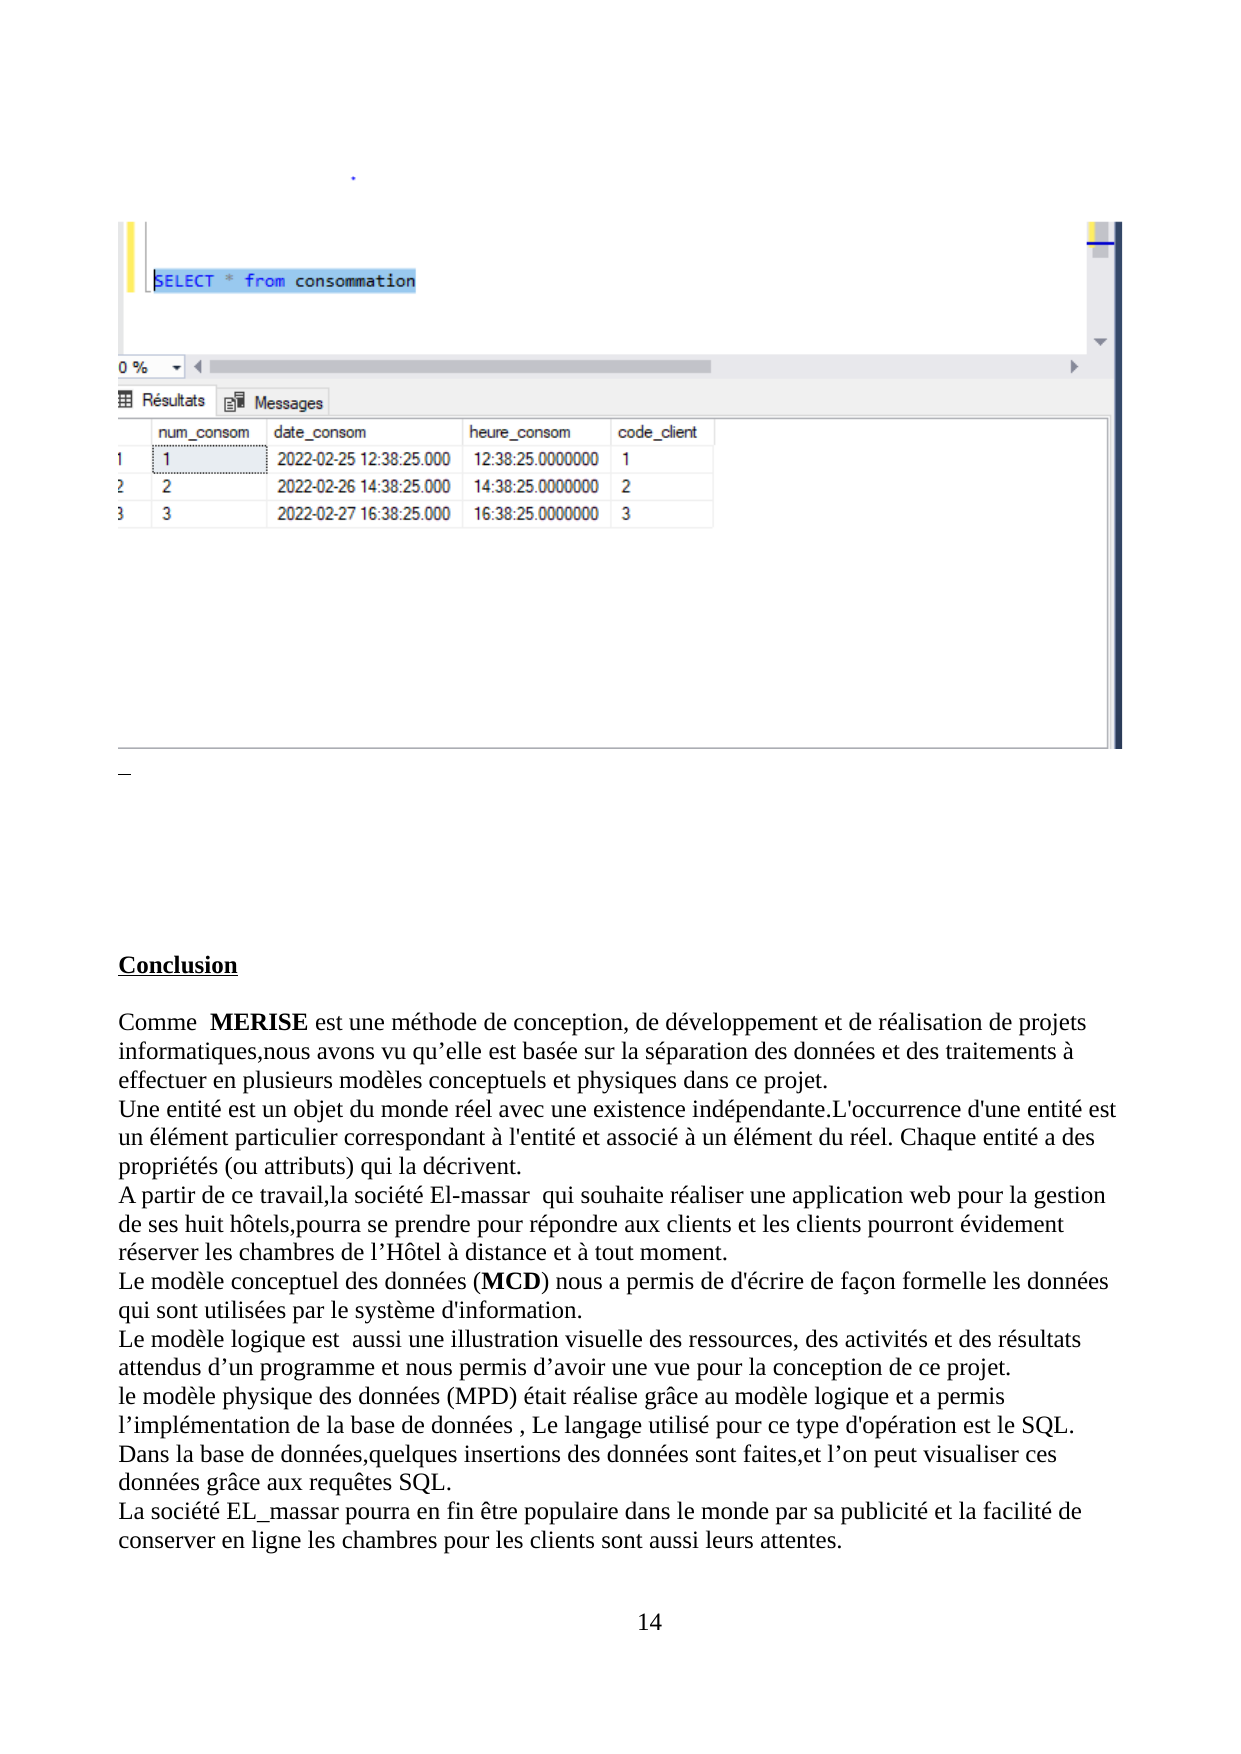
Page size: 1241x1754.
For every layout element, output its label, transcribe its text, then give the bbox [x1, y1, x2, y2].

text Le modèle logique est aussi une illustration visuelle des ressources, des activités et des résultats attendus d’un programme et nous permis d’avoir une vue pour la conception de ce projet. [118, 1324, 1122, 1381]
text Dans la base de données,quelques insertions des données sont faites,et l’on peut visualiser ces données grâce aux requêtes SQL. [118, 1439, 1122, 1496]
text La société EL_massar pourra en fin être populaire dans le monde par sa publicité et la facilité de conserver en ligne les chambres pour les clients sont aussi leurs attentes. [118, 1496, 1122, 1554]
text le modèle physique des données (MPD) était réalise grâce au modèle logique et a permis l’implémentation de la base de données , Le langage utilisé pour ce type d'opération est le SQL. [118, 1381, 1122, 1439]
text Comme MERISE est une méthode de conception, de développement et de réalisation de projets informatiques,nous avons vu qu’elle est basée sur la séparation des données et des traitements à effectuer en plusieurs modèles conceptuels et physiques dans ce projet. [118, 1007, 1122, 1094]
picture [118, 176, 1123, 749]
text A partir de ce travail,la société El-massar qui souhaite réaliser une application web pour la gestion de ses huit hôtels,pourra se prendre pour répondre aux clients et les clients pourront évidement réserver les chambres de l’Hôtel à distance et à tout moment. [118, 1180, 1122, 1266]
text Une entité est un objet du monde réel avec une existence indépendante.L'occurrence d'une entité est un élément particulier correspondant à l'entité et associé à un élément du réel. Chaque entité a des propriétés (ou attributs) qui la décrivent. [118, 1094, 1122, 1180]
text Conclusion [118, 950, 1122, 979]
text Le modèle conceptuel des données (MCD) nous a permis de d'écrire de façon formelle les données qui sont utilisées par le système d'information. [118, 1266, 1122, 1324]
